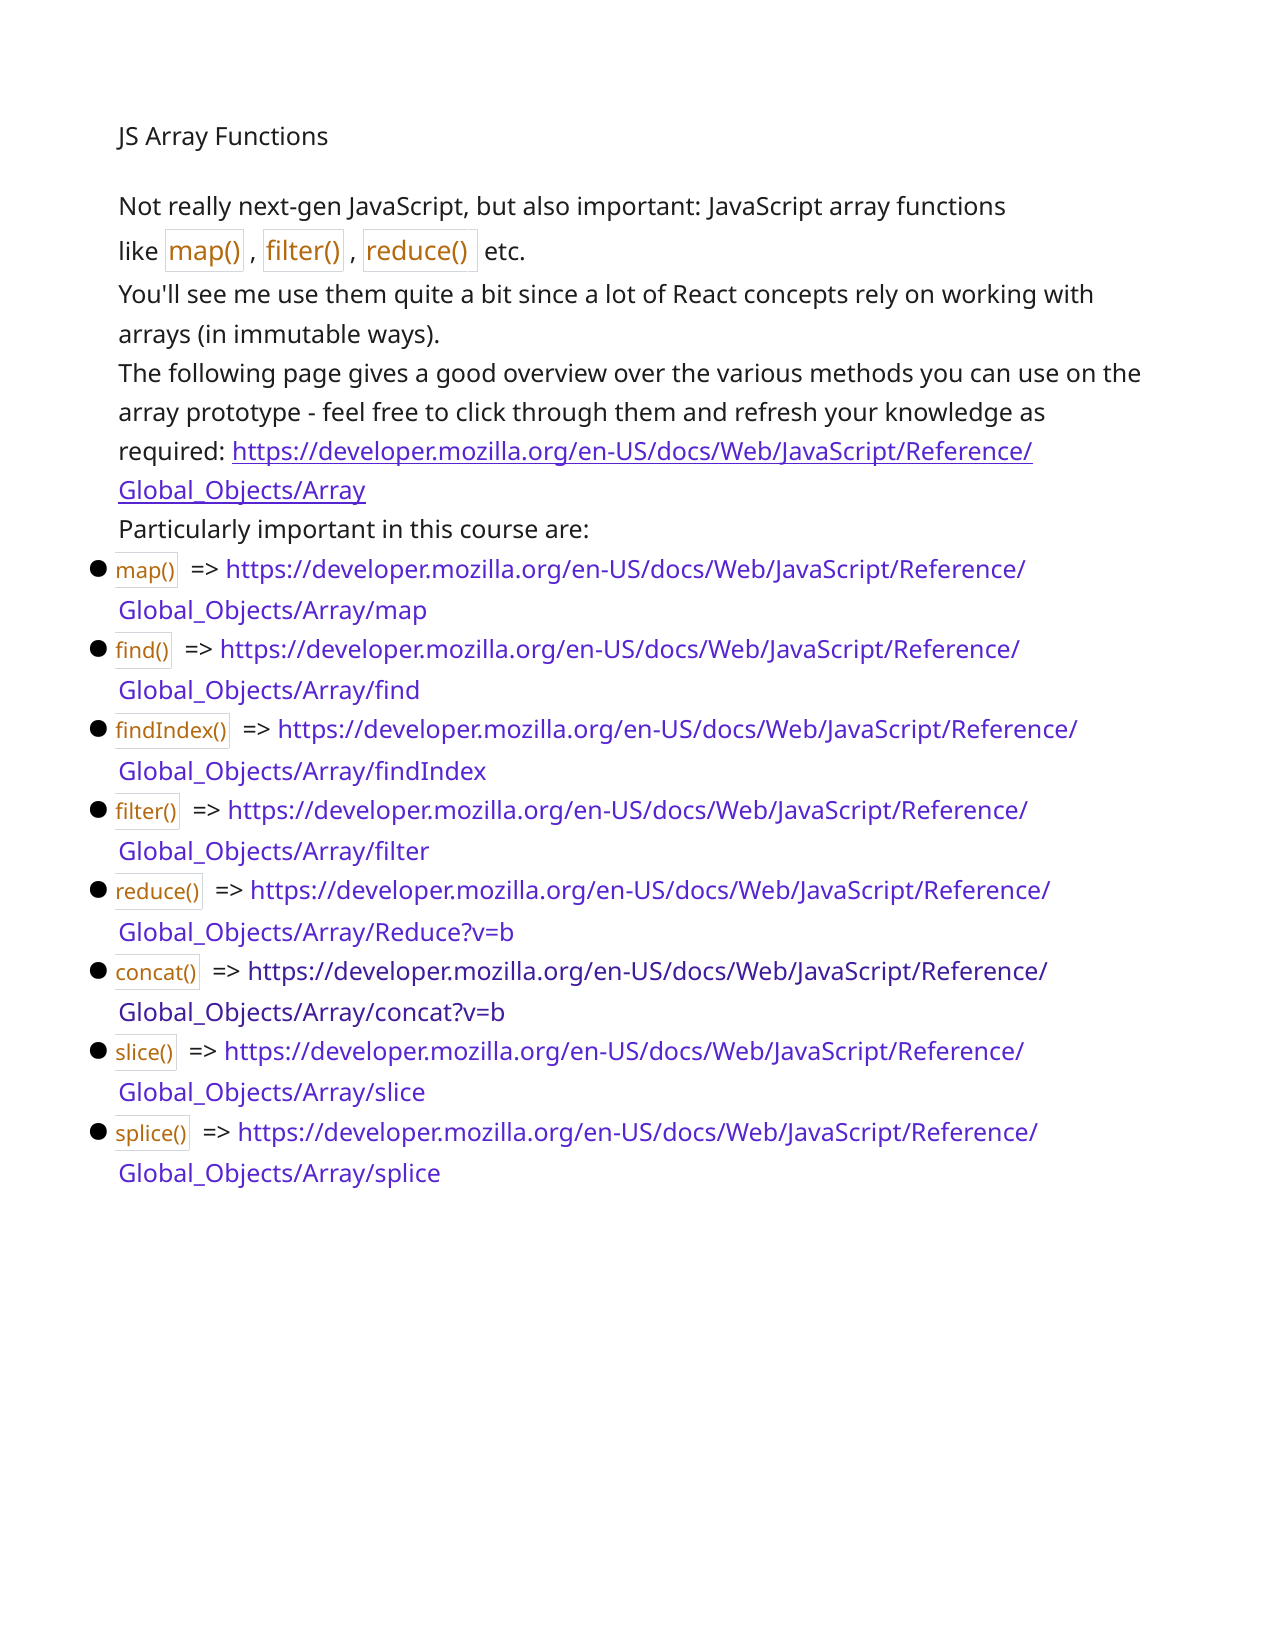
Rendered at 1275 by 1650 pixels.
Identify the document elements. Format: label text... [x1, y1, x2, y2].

text JS Array Functions [118, 118, 1157, 152]
list reduce() => https://developer.mozilla.org/en-US/docs/Web/JavaScript/Reference/Global_Objects/Array/Reduce?v=b [118, 873, 1157, 948]
list map() => https://developer.mozilla.org/en-US/docs/Web/JavaScript/Reference/Global_Objects/Array/map [118, 551, 1157, 627]
text You'll see me use them quite a bit since a lot of React concepts rely on working with arrays (in immutable ways). [118, 277, 1157, 350]
list splice() => https://developer.mozilla.org/en-US/docs/Web/JavaScript/Reference/Global_Objects/Array/splice [118, 1114, 1157, 1189]
list filter() => https://developer.mozilla.org/en-US/docs/Web/JavaScript/Reference/Global_Objects/Array/filter [118, 793, 1157, 868]
text Particularly important in this course are: [118, 512, 1157, 546]
list findIndex() => https://developer.mozilla.org/en-US/docs/Web/JavaScript/Reference/Global_Objects/Array/findIndex [118, 712, 1157, 787]
list find() => https://developer.mozilla.org/en-US/docs/Web/JavaScript/Reference/Global_Objects/Array/find [118, 632, 1157, 707]
text Not really next-gen JavaScript, but also important: JavaScript array functions like map() , filter() , reduce() etc. [118, 188, 1157, 271]
text The following page gives a good overview over the various methods you can use on the array prototype - feel free to click through them and refresh your knowledge as required: https://developer.mozilla.org/en-US/docs/Web/JavaScript/Reference/Global_Objects/Array [118, 356, 1157, 507]
list concat() => https://developer.mozilla.org/en-US/docs/Web/JavaScript/Reference/Global_Objects/Array/concat?v=b [118, 953, 1157, 1029]
list slice() => https://developer.mozilla.org/en-US/docs/Web/JavaScript/Reference/Global_Objects/Array/slice [118, 1034, 1157, 1109]
